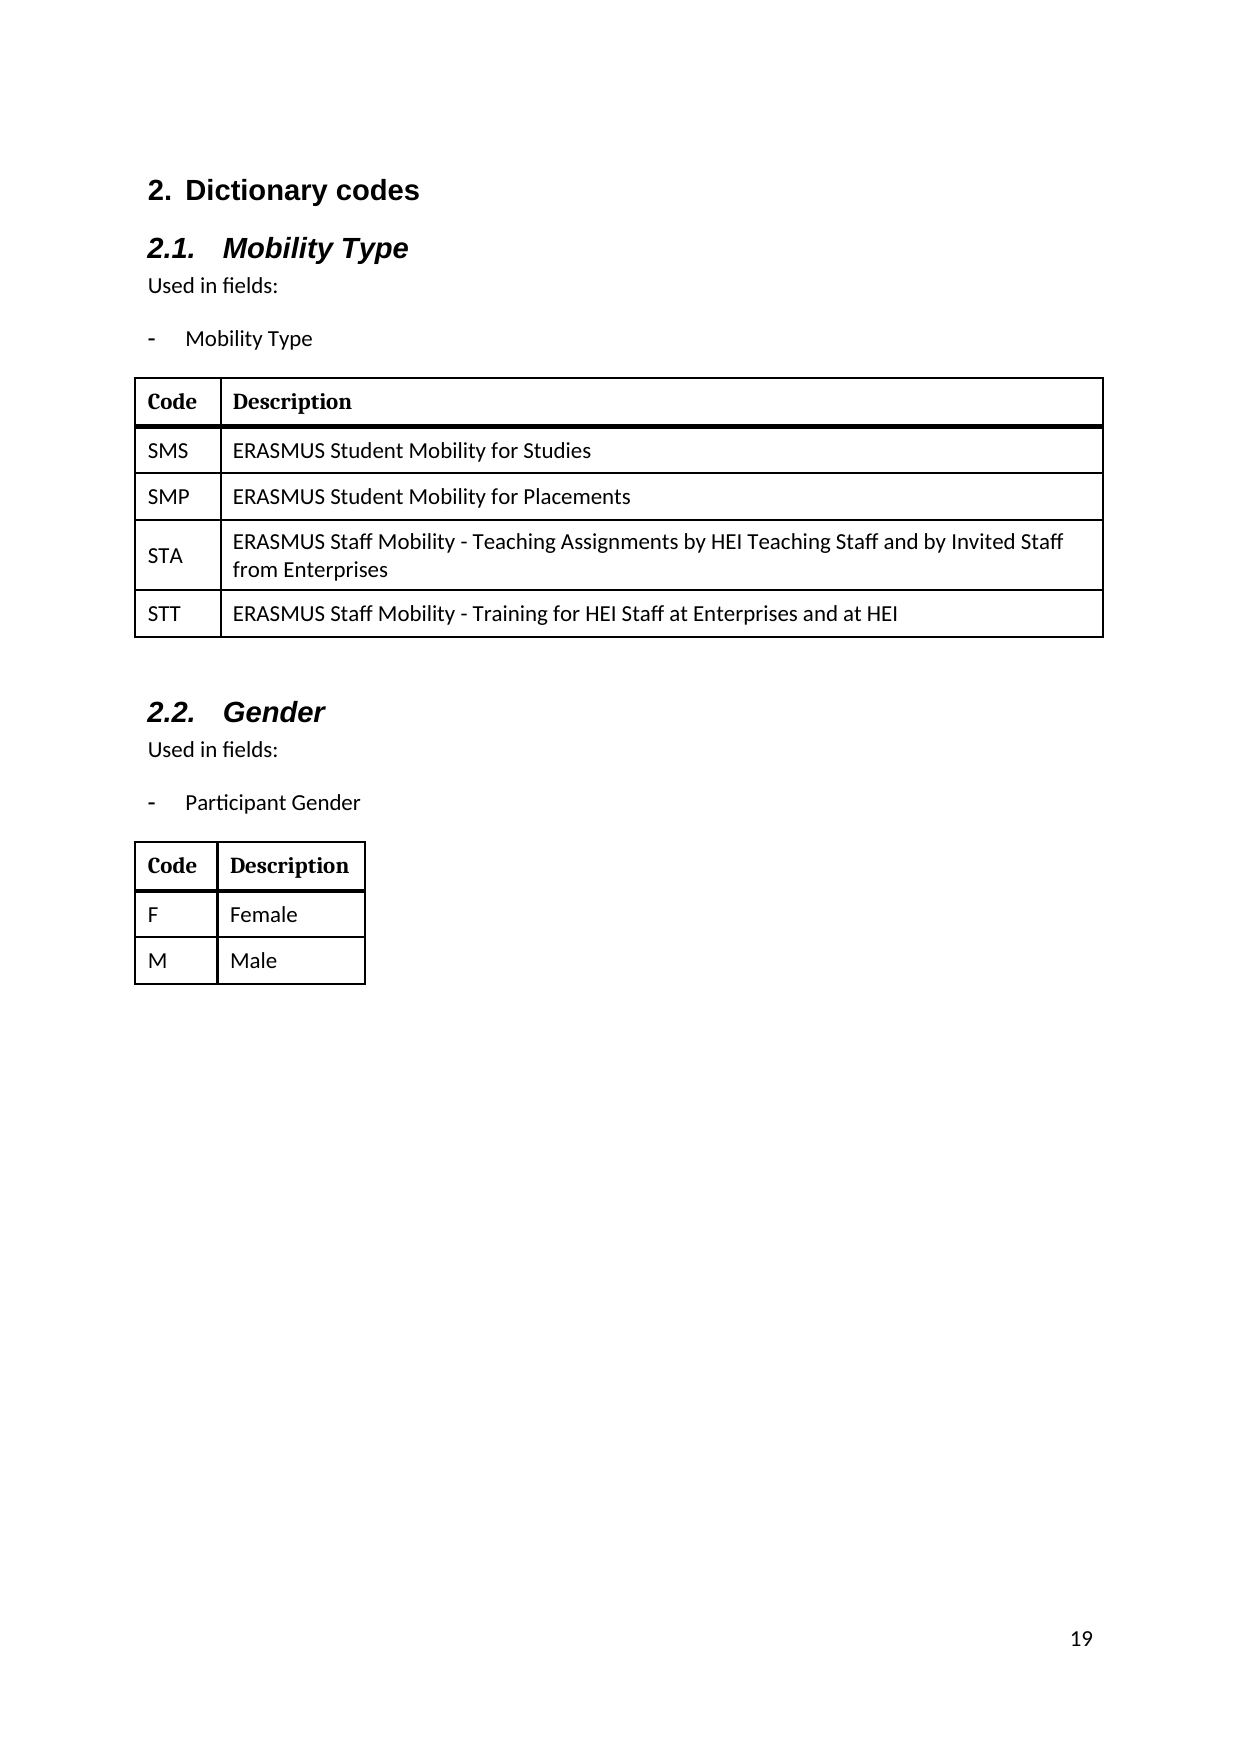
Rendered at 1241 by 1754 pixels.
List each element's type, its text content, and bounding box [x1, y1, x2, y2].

table_cell F [136, 893, 216, 936]
subtitle Mobility Type [147, 231, 1093, 265]
table_cell ERASMUS Staff Mobility - Training for HEI Staff at Enterprises and at HEI [222, 591, 1102, 636]
table_header Code [136, 379, 220, 424]
table_header Code [136, 843, 216, 888]
subtitle Gender [147, 695, 1093, 729]
list Participant Gender [148, 788, 1093, 816]
table_cell Male [219, 938, 364, 983]
table_cell ERASMUS Student Mobility for Studies [222, 429, 1102, 472]
table_header Description [219, 843, 364, 888]
list Mobility Type [148, 324, 1093, 352]
table_cell Female [219, 893, 364, 936]
table_header Description [222, 379, 1102, 424]
table_cell M [136, 938, 216, 983]
table_cell STT [136, 591, 220, 636]
table_cell SMS [136, 429, 220, 472]
table_cell ERASMUS Student Mobility for Placements [222, 474, 1102, 519]
table_cell SMP [136, 474, 220, 519]
text Used in fields: [148, 271, 1093, 299]
text Used in fields: [148, 735, 1093, 763]
subtitle Dictionary codes [148, 173, 1093, 206]
table_cell ERASMUS Staff Mobility - Teaching Assignments by HEI Teaching Staff and by Invited Staff from Enterprises [222, 521, 1102, 589]
table_cell STA [136, 521, 220, 589]
